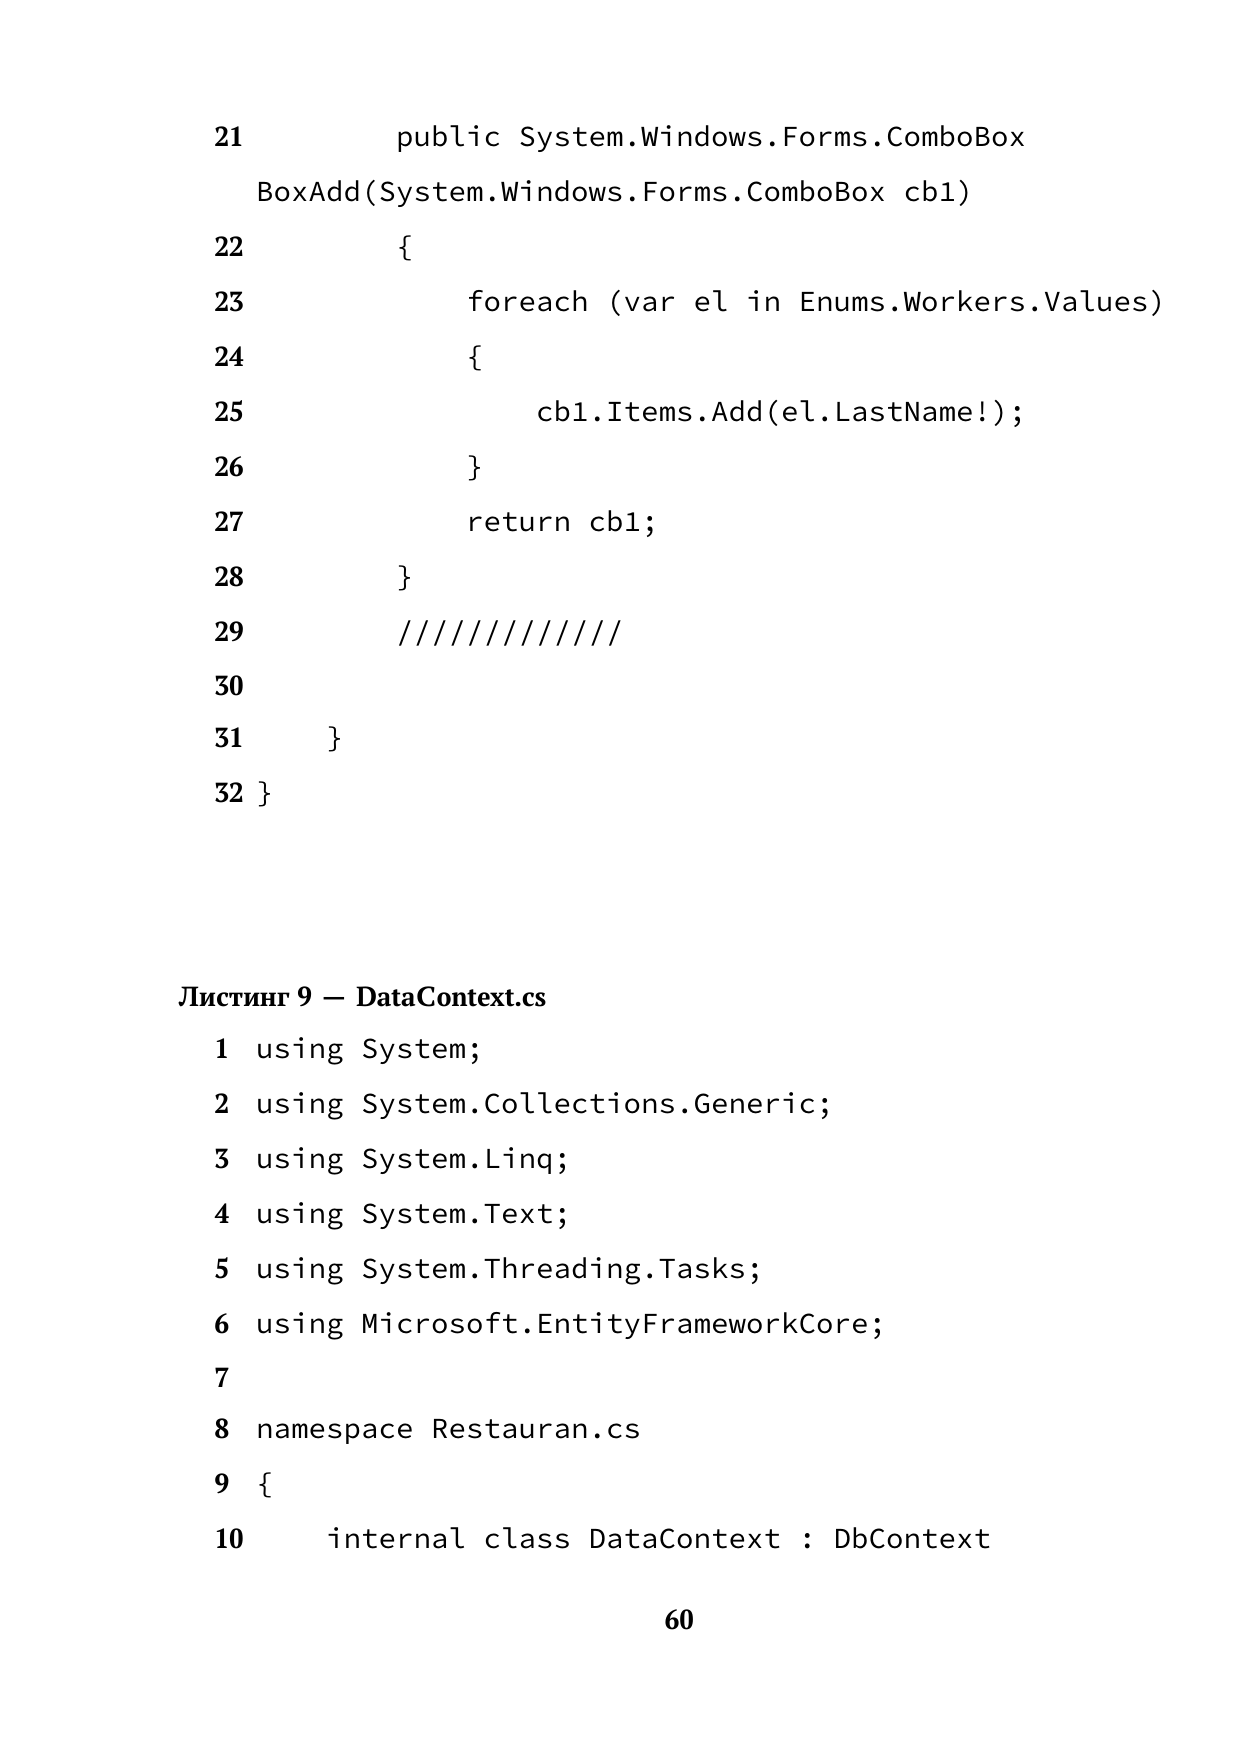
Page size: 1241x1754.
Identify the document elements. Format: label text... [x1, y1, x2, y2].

text Листинг 9 — DataContext.cs [177, 979, 1181, 1013]
list cb1.Items.Add(el.LastName!); [214, 393, 1181, 430]
list { [214, 338, 1181, 375]
list { [214, 1465, 1181, 1502]
list ///////////// [214, 613, 1181, 650]
list } [214, 558, 1181, 595]
list public System.Windows.Forms.ComboBox BoxAdd(System.Windows.Forms.ComboBox cb1) [214, 118, 1181, 210]
list using Microsoft.EntityFrameworkCore; [214, 1305, 1181, 1341]
list using System.Collections.Generic; [214, 1085, 1181, 1121]
list { [214, 228, 1181, 265]
list using System.Linq; [214, 1140, 1181, 1176]
list return cb1; [214, 503, 1181, 540]
list } [214, 448, 1181, 485]
list using System.Text; [214, 1195, 1181, 1231]
list internal class DataContext : DbContext [214, 1520, 1181, 1557]
list } [214, 773, 1181, 810]
list using System; [214, 1030, 1181, 1066]
list using System.Threading.Tasks; [214, 1250, 1181, 1286]
list foreach (var el in Enums.Workers.Values) [214, 283, 1181, 320]
list namespace Restauran.cs [214, 1410, 1181, 1447]
list } [214, 718, 1181, 755]
